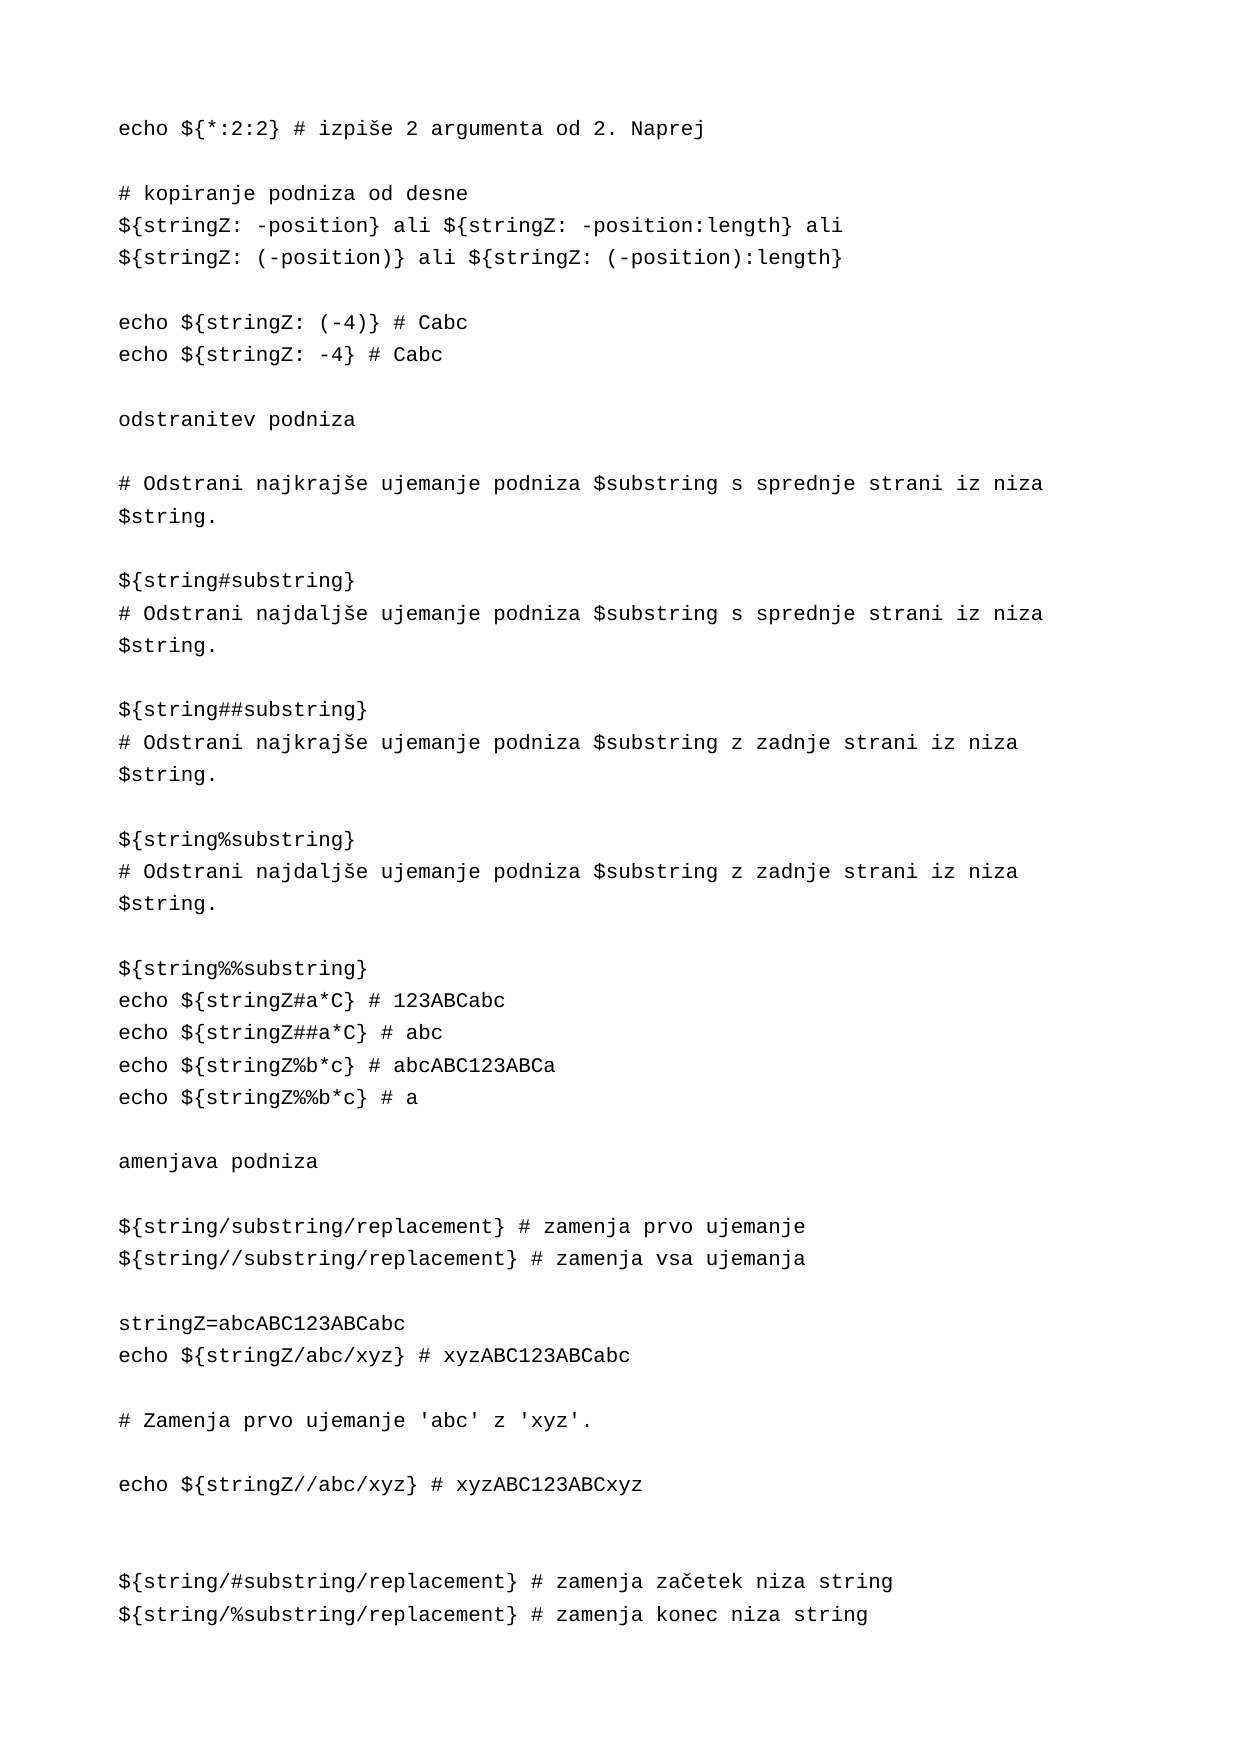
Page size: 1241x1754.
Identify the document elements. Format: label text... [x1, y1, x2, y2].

text odstranitev podniza [118, 409, 1122, 432]
text ${string%substring} [118, 828, 1122, 852]
text echo ${stringZ%b*c} # abcABC123ABCa [118, 1054, 1122, 1078]
text ${string/#substring/replacement} # zamenja začetek niza string [118, 1571, 1122, 1595]
text ${string//substring/replacement} # zamenja vsa ujemanja [118, 1248, 1122, 1272]
text # Zamenja prvo ujemanje 'abc' z 'xyz'. [118, 1410, 1122, 1433]
text echo ${*:2:2} # izpiše 2 argumenta od 2. Naprej [118, 118, 1122, 142]
text ${string%%substring} [118, 958, 1122, 981]
text amenjava podniza [118, 1151, 1122, 1175]
text # Odstrani najkrajše ujemanje podniza $substring z zadnje strani iz niza $string. [118, 732, 1122, 788]
text ${string/%substring/replacement} # zamenja konec niza string [118, 1603, 1122, 1627]
text # Odstrani najdaljše ujemanje podniza $substring z zadnje strani iz niza $string. [118, 861, 1122, 917]
text stringZ=abcABC123ABCabc [118, 1313, 1122, 1337]
text # kopiranje podniza od desne [118, 183, 1122, 206]
text echo ${stringZ/abc/xyz} # xyzABC123ABCabc [118, 1345, 1122, 1369]
text ${stringZ: -position} ali ${stringZ: -position:length} ali [118, 215, 1122, 239]
text ${string##substring} [118, 699, 1122, 723]
text echo ${stringZ//abc/xyz} # xyzABC123ABCxyz [118, 1474, 1122, 1498]
text # Odstrani najdaljše ujemanje podniza $substring s sprednje strani iz niza $string. [118, 602, 1122, 658]
text echo ${stringZ##a*C} # abc [118, 1022, 1122, 1046]
text ${string#substring} [118, 570, 1122, 594]
text echo ${stringZ: (-4)} # Cabc [118, 312, 1122, 336]
text echo ${stringZ#a*C} # 123ABCabc [118, 990, 1122, 1014]
text echo ${stringZ%%b*c} # a [118, 1087, 1122, 1111]
text # Odstrani najkrajše ujemanje podniza $substring s sprednje strani iz niza $string. [118, 473, 1122, 529]
text ${string/substring/replacement} # zamenja prvo ujemanje [118, 1216, 1122, 1240]
text echo ${stringZ: -4} # Cabc [118, 344, 1122, 368]
text ${stringZ: (-position)} ali ${stringZ: (-position):length} [118, 247, 1122, 271]
